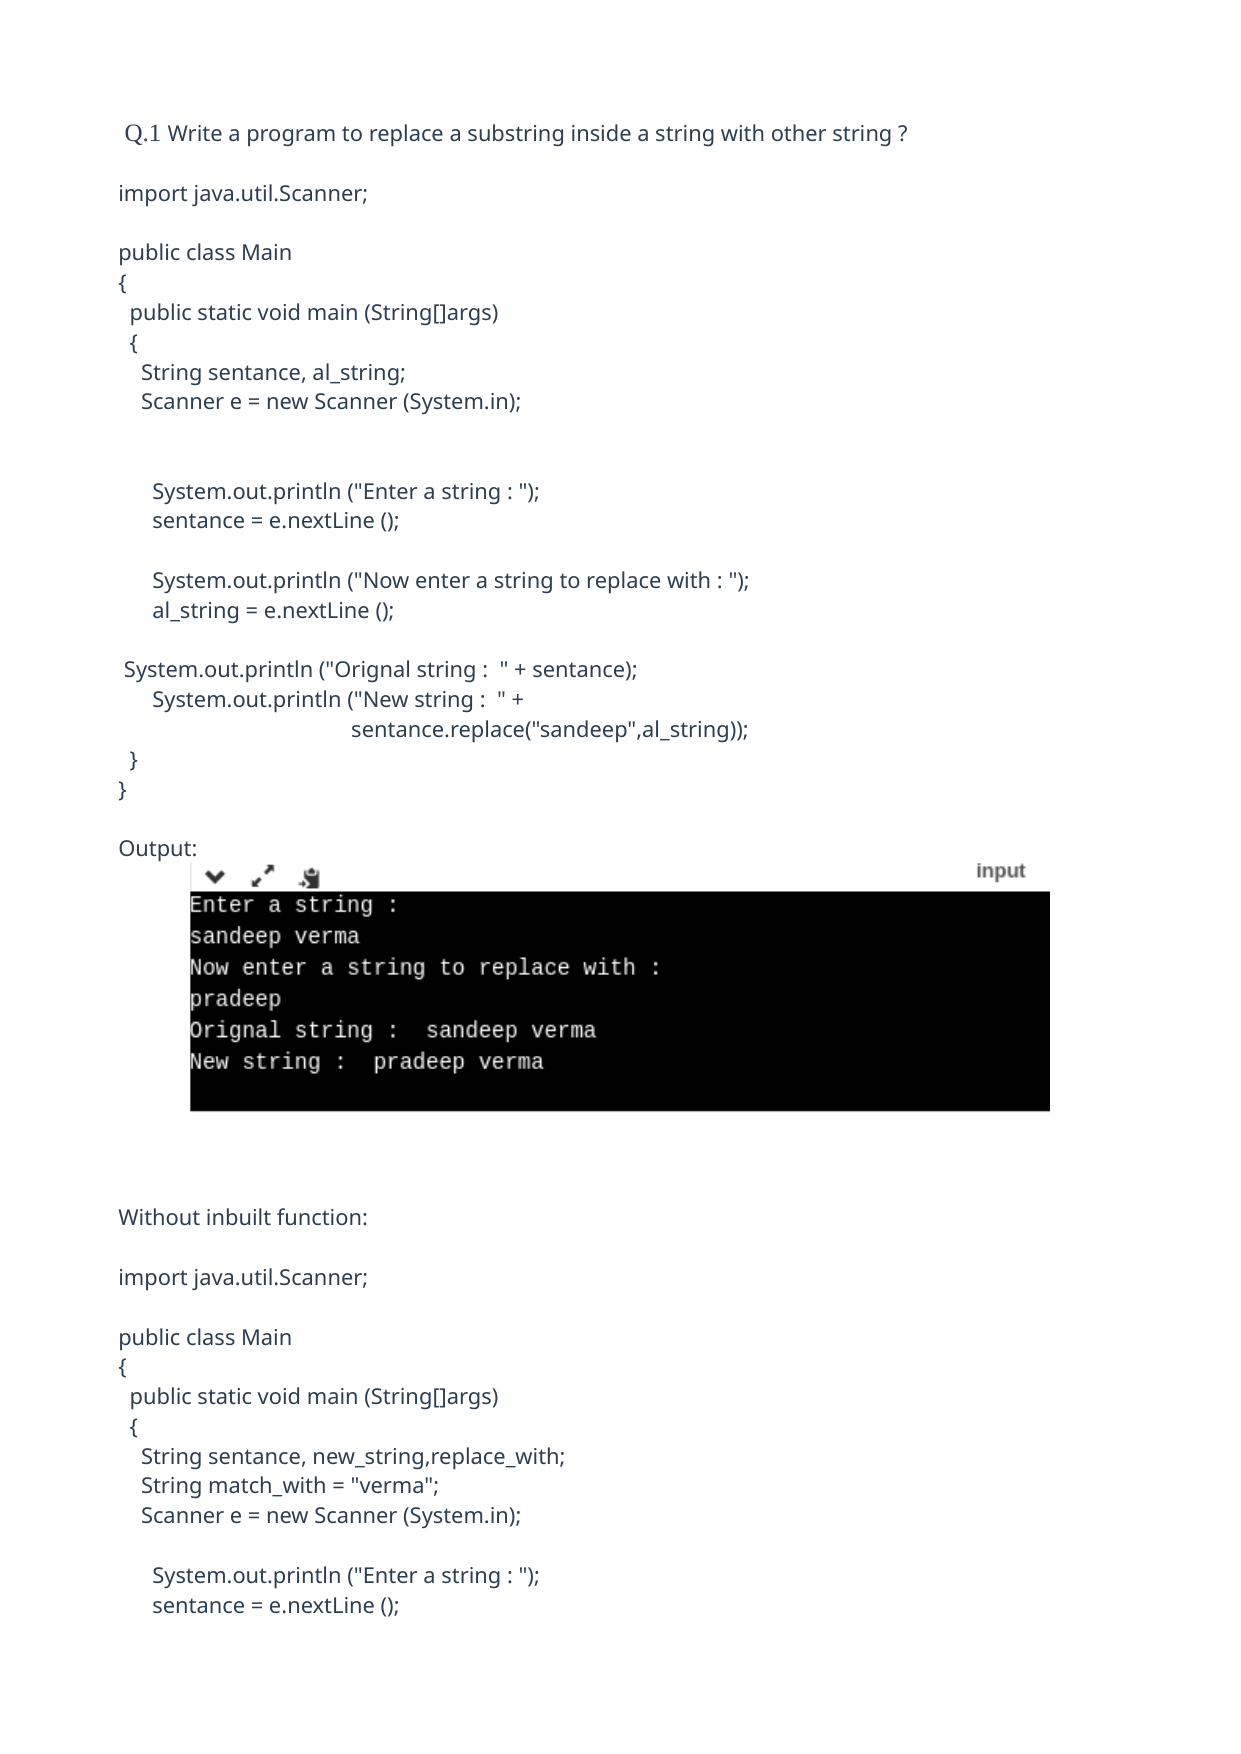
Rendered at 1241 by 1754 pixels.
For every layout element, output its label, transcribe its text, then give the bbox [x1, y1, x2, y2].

text public static void main (String[]args) [118, 1381, 1122, 1411]
text public static void main (String[]args) [118, 297, 1122, 327]
text System.out.println ("Orignal string : " + sentance); [118, 654, 1122, 684]
text import java.util.Scanner; [118, 1262, 1122, 1292]
text } [118, 773, 1122, 803]
text sentance = e.nextLine (); [118, 1589, 1122, 1619]
text String sentance, new_string,replace_with; [118, 1441, 1122, 1470]
text Scanner e = new Scanner (System.in); [118, 386, 1122, 416]
text public class Main [118, 1321, 1122, 1351]
picture [190, 862, 1050, 1113]
text Without inbuilt function: [118, 1202, 1122, 1232]
text String match_with = "verma"; [118, 1470, 1122, 1500]
text System.out.println ("New string : " + [118, 684, 1122, 714]
text sentance = e.nextLine (); [118, 505, 1122, 535]
text } [118, 744, 1122, 773]
text import java.util.Scanner; [118, 178, 1122, 207]
text System.out.println ("Enter a string : "); [118, 476, 1122, 505]
text { [118, 327, 1122, 356]
text public class Main [118, 237, 1122, 267]
text { [118, 267, 1122, 297]
text al_string = e.nextLine (); [118, 595, 1122, 624]
text System.out.println ("Enter a string : "); [118, 1560, 1122, 1589]
text Scanner e = new Scanner (System.in); [118, 1500, 1122, 1530]
text Output: [118, 833, 1122, 863]
text { [118, 1411, 1122, 1441]
text { [118, 1351, 1122, 1381]
text sentance.replace("sandeep",al_string)); [118, 714, 1122, 744]
text Q.1 Write a program to replace a substring inside a string with other string ? [118, 118, 1122, 148]
text String sentance, al_string; [118, 356, 1122, 386]
text System.out.println ("Now enter a string to replace with : "); [118, 565, 1122, 595]
